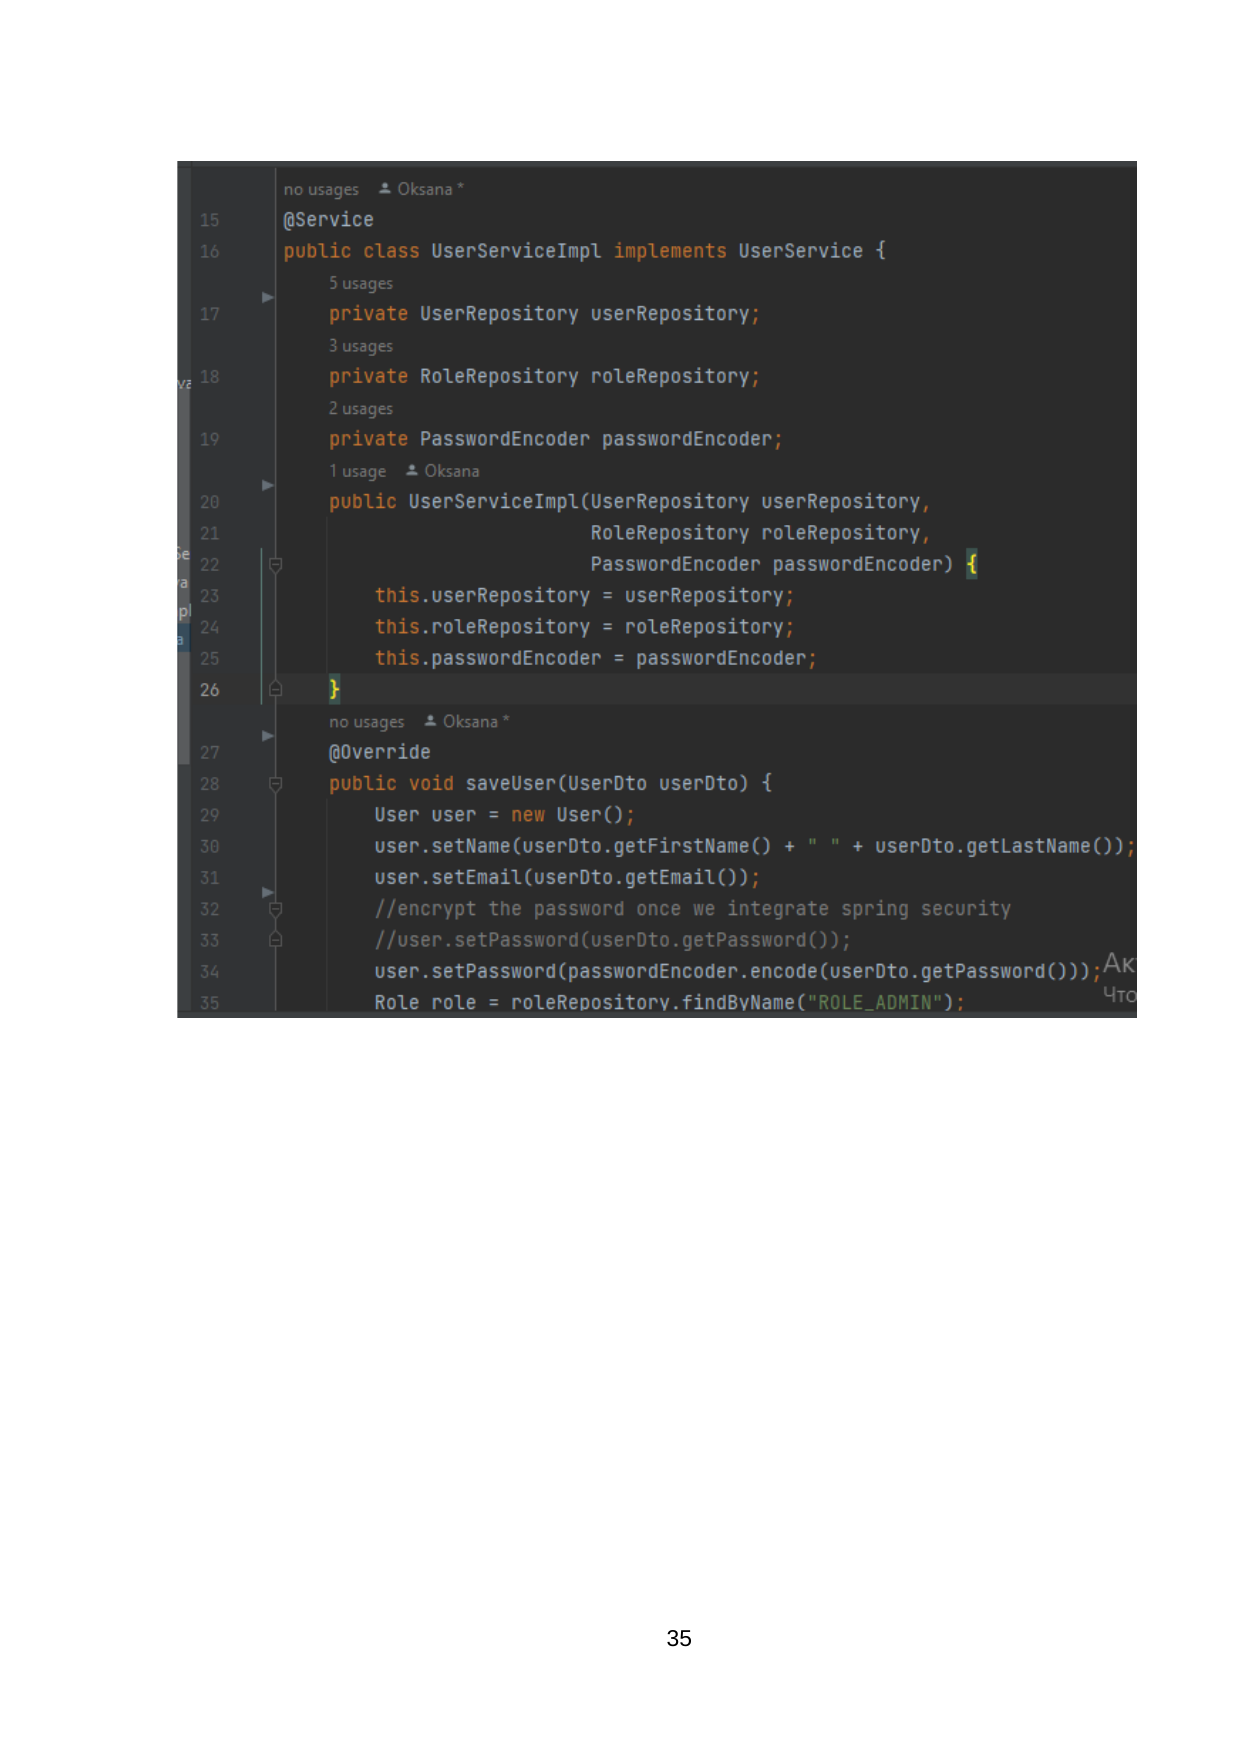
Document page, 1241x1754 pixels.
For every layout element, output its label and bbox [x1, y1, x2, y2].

picture [177, 161, 1137, 1018]
